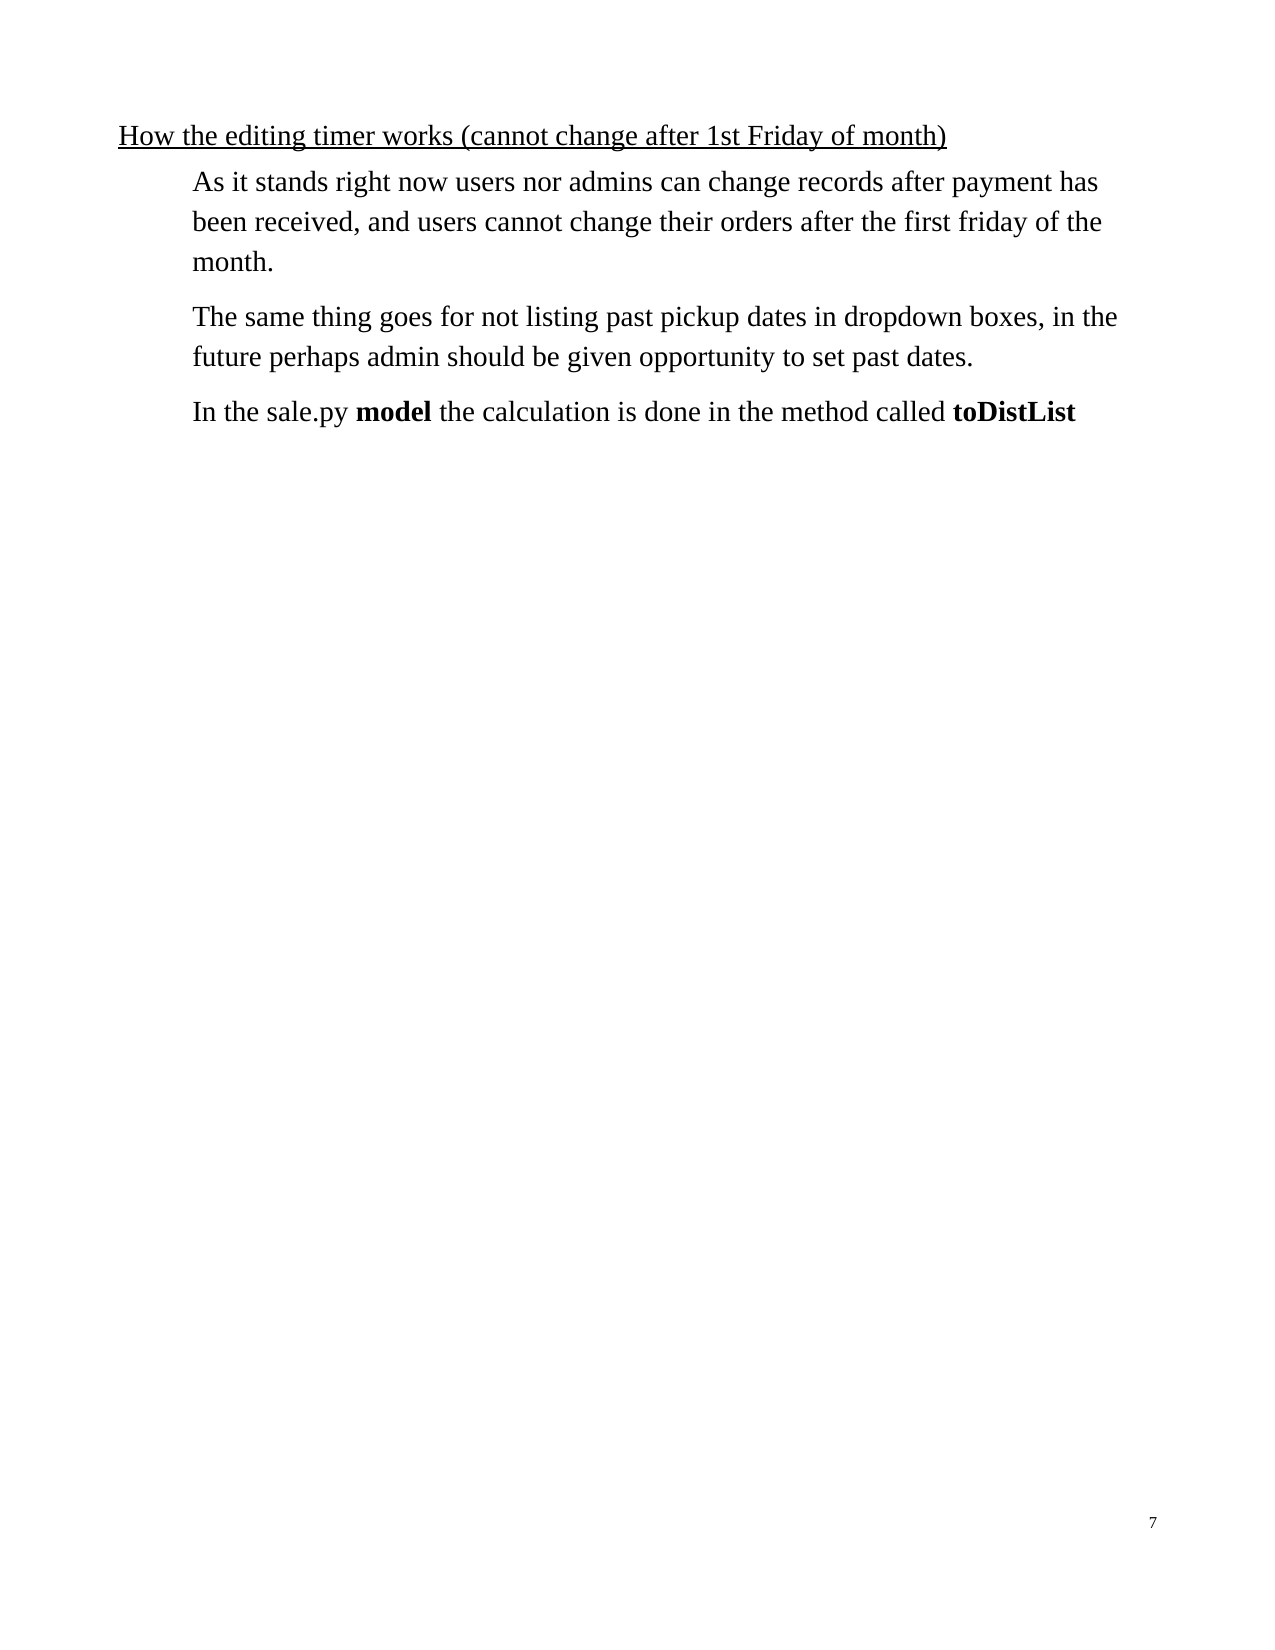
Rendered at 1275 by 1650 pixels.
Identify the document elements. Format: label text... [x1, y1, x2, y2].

subtitle How the editing timer works (cannot change after 1st Friday of month) [118, 118, 1157, 152]
text As it stands right now users nor admins can change records after payment has been received, and users cannot change their orders after the first friday of the month. [192, 164, 1157, 278]
text The same thing goes for not listing past pickup dates in dropdown boxes, in the future perhaps admin should be given opportunity to set past dates. [192, 299, 1157, 373]
text In the sale.py model the calculation is done in the method called toDistList [192, 394, 1157, 428]
